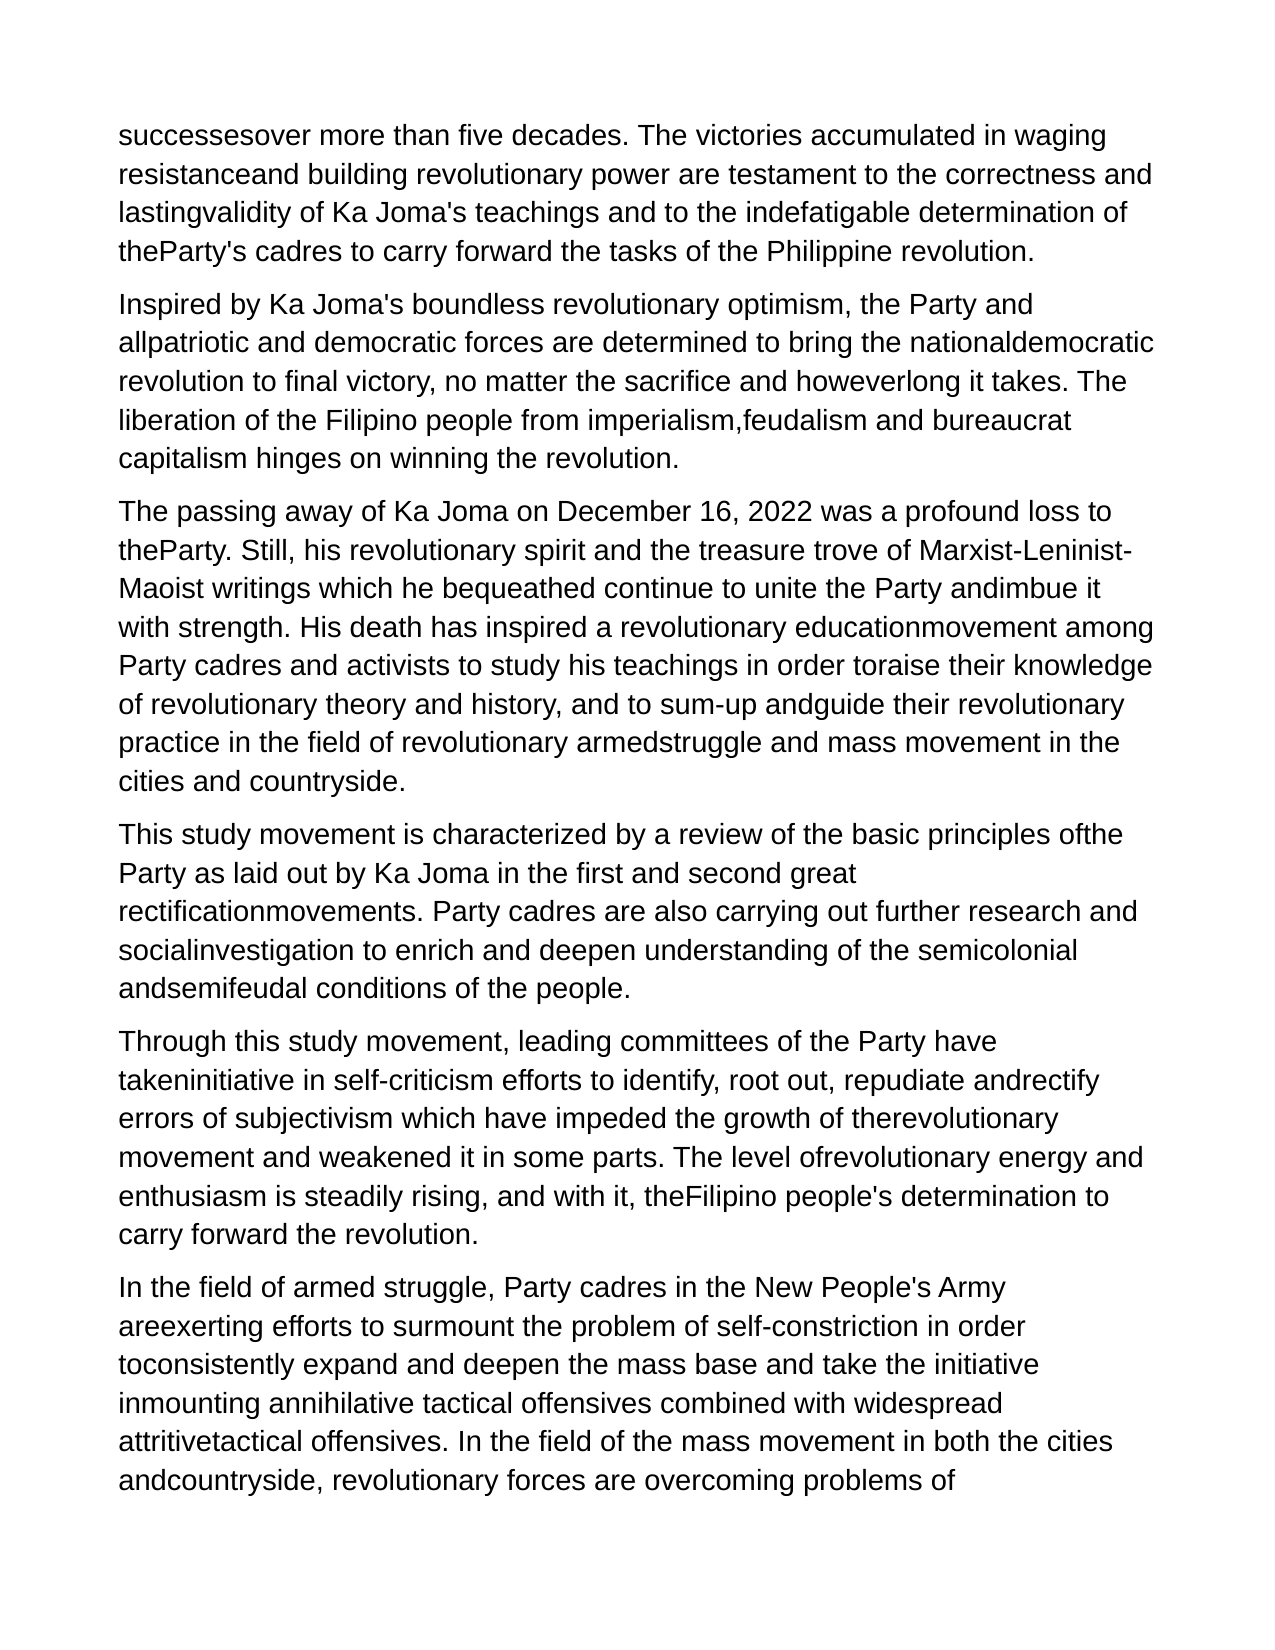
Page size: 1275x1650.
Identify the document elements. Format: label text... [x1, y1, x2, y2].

text Inspired by Ka Joma's boundless revolutionary optimism, the Party and allpatriotic and democratic forces are determined to bring the nationaldemocratic revolution to final victory, no matter the sacrifice and howeverlong it takes. The liberation of the Filipino people from imperialism,feudalism and bureaucrat capitalism hinges on winning the revolution. [118, 287, 1157, 474]
text Through this study movement, leading committees of the Party have takeninitiative in self-criticism efforts to identify, root out, repudiate andrectify errors of subjectivism which have impeded the growth of therevolutionary movement and weakened it in some parts. The level ofrevolutionary energy and enthusiasm is steadily rising, and with it, theFilipino people's determination to carry forward the revolution. [118, 1024, 1157, 1251]
text This study movement is characterized by a review of the basic principles ofthe Party as laid out by Ka Joma in the first and second great rectificationmovements. Party cadres are also carrying out further research and socialinvestigation to enrich and deepen understanding of the semicolonial andsemifeudal conditions of the people. [118, 817, 1157, 1005]
text In the field of armed struggle, Party cadres in the New People's Army areexerting efforts to surmount the problem of self-constriction in order toconsistently expand and deepen the mass base and take the initiative inmounting annihilative tactical offensives combined with widespread attritivetactical offensives. In the field of the mass movement in both the cities andcountryside, revolutionary forces are overcoming problems of [118, 1270, 1157, 1496]
text The passing away of Ka Joma on December 16, 2022 was a profound loss to theParty. Still, his revolutionary spirit and the treasure trove of Marxist-Leninist-Maoist writings which he bequeathed continue to unite the Party andimbue it with strength. His death has inspired a revolutionary educationmovement among Party cadres and activists to study his teachings in order toraise their knowledge of revolutionary theory and history, and to sum-up andguide their revolutionary practice in the field of revolutionary armedstruggle and mass movement in the cities and countryside. [118, 494, 1157, 797]
text successesover more than five decades. The victories accumulated in waging resistanceand building revolutionary power are testament to the correctness and lastingvalidity of Ka Joma's teachings and to the indefatigable determination of theParty's cadres to carry forward the tasks of the Philippine revolution. [118, 118, 1157, 267]
